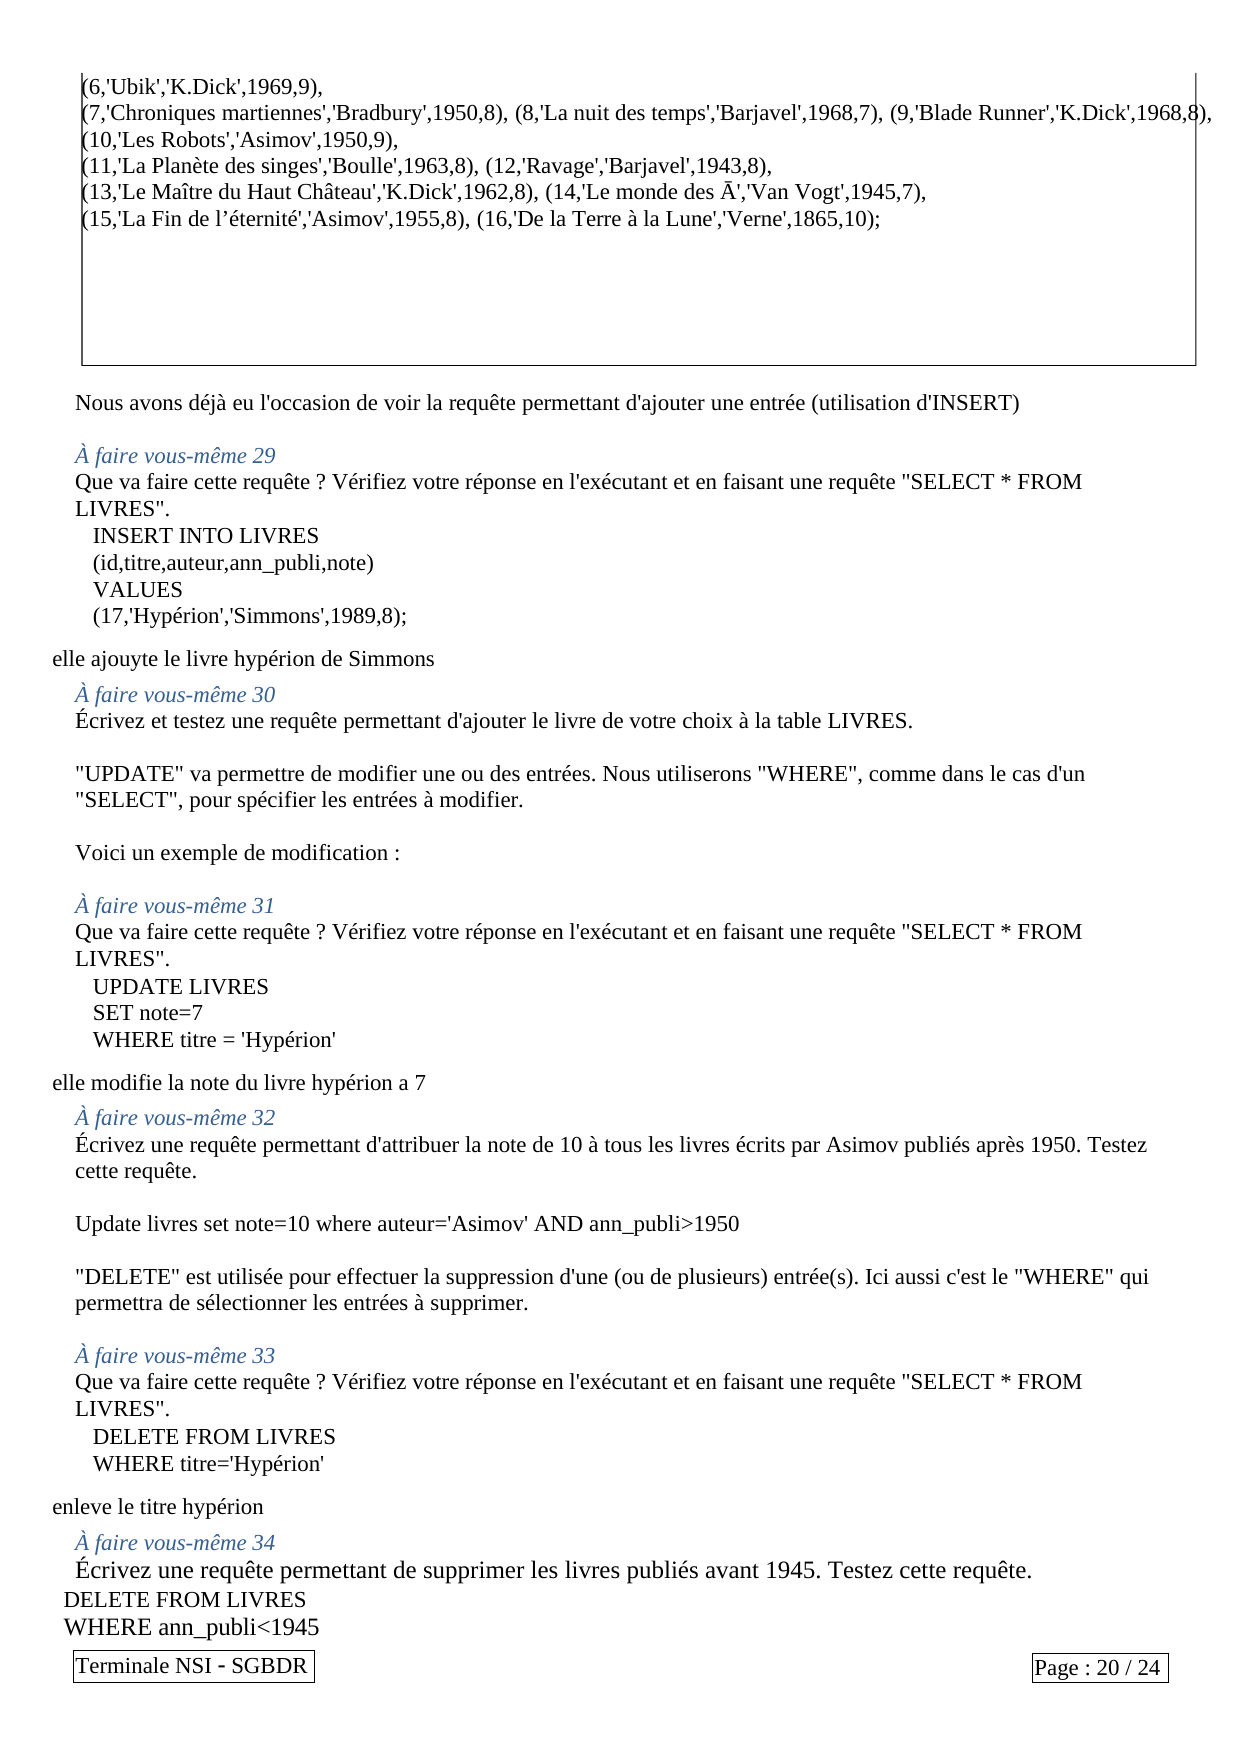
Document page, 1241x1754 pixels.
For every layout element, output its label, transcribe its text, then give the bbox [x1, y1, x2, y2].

text DELETE FROM LIVRES [63, 1586, 1188, 1612]
text INSERT INTO LIVRES [93, 523, 1196, 549]
text À faire vous-même 30 [75, 681, 1188, 707]
text À faire vous-même 29 [75, 442, 1188, 468]
text SET note=7 [93, 999, 1196, 1026]
text enleve le titre hypérion [52, 1493, 1188, 1519]
text UPDATE LIVRES [93, 973, 1196, 999]
text WHERE titre='Hypérion' [93, 1449, 1196, 1476]
text À faire vous-même 31 [75, 892, 1188, 918]
text Que va faire cette requête ? Vérifiez votre réponse en l'exécutant et en faisant une requête "SELECT * FROM LIVRES". [75, 1368, 1085, 1421]
text Écrivez une requête permettant de supprimer les livres publiés avant 1945. Testez cette requête. [75, 1555, 1188, 1584]
text À faire vous-même 34 [75, 1529, 1188, 1555]
text elle ajouyte le livre hypérion de Simmons [52, 645, 1188, 671]
text elle modifie la note du livre hypérion a 7 [52, 1069, 1188, 1095]
text Nous avons déjà eu l'occasion de voir la requête permettant d'ajouter une entrée (utilisation d'INSERT) [75, 389, 1188, 415]
text Que va faire cette requête ? Vérifiez votre réponse en l'exécutant et en faisant une requête "SELECT * FROM LIVRES". [75, 468, 1085, 521]
text DELETE FROM LIVRES [93, 1423, 1196, 1449]
text Voici un exemple de modification : [75, 839, 1188, 866]
text Update livres set note=10 where auteur='Asimov' AND ann_publi>1950 [75, 1210, 1150, 1237]
text (17,'Hypérion','Simmons',1989,8); [93, 602, 1196, 628]
text Écrivez et testez une requête permettant d'ajouter le livre de votre choix à la table LIVRES. [75, 707, 1188, 734]
text "UPDATE" va permettre de modifier une ou des entrées. Nous utiliserons "WHERE", comme dans le cas d'un "SELECT", pour spécifier les entrées à modifier. [75, 760, 1088, 813]
text À faire vous-même 33 [75, 1342, 1188, 1368]
text À faire vous-même 32 [75, 1105, 1188, 1131]
text Écrivez une requête permettant d'attribuer la note de 10 à tous les livres écrits par Asimov publiés après 1950. Testez cette requête. [75, 1131, 1150, 1184]
text WHERE titre = 'Hypérion' [93, 1026, 1196, 1052]
text (id,titre,auteur,ann_publi,note) VALUES [93, 549, 377, 602]
text Que va faire cette requête ? Vérifiez votre réponse en l'exécutant et en faisant une requête "SELECT * FROM LIVRES". [75, 918, 1085, 971]
text WHERE ann_publi<1945 [63, 1612, 1188, 1641]
text "DELETE" est utilisée pour effectuer la suppression d'une (ou de plusieurs) entrée(s). Ici aussi c'est le "WHERE" qui permettra de sélectionner les entrées à supprimer. [75, 1263, 1152, 1316]
